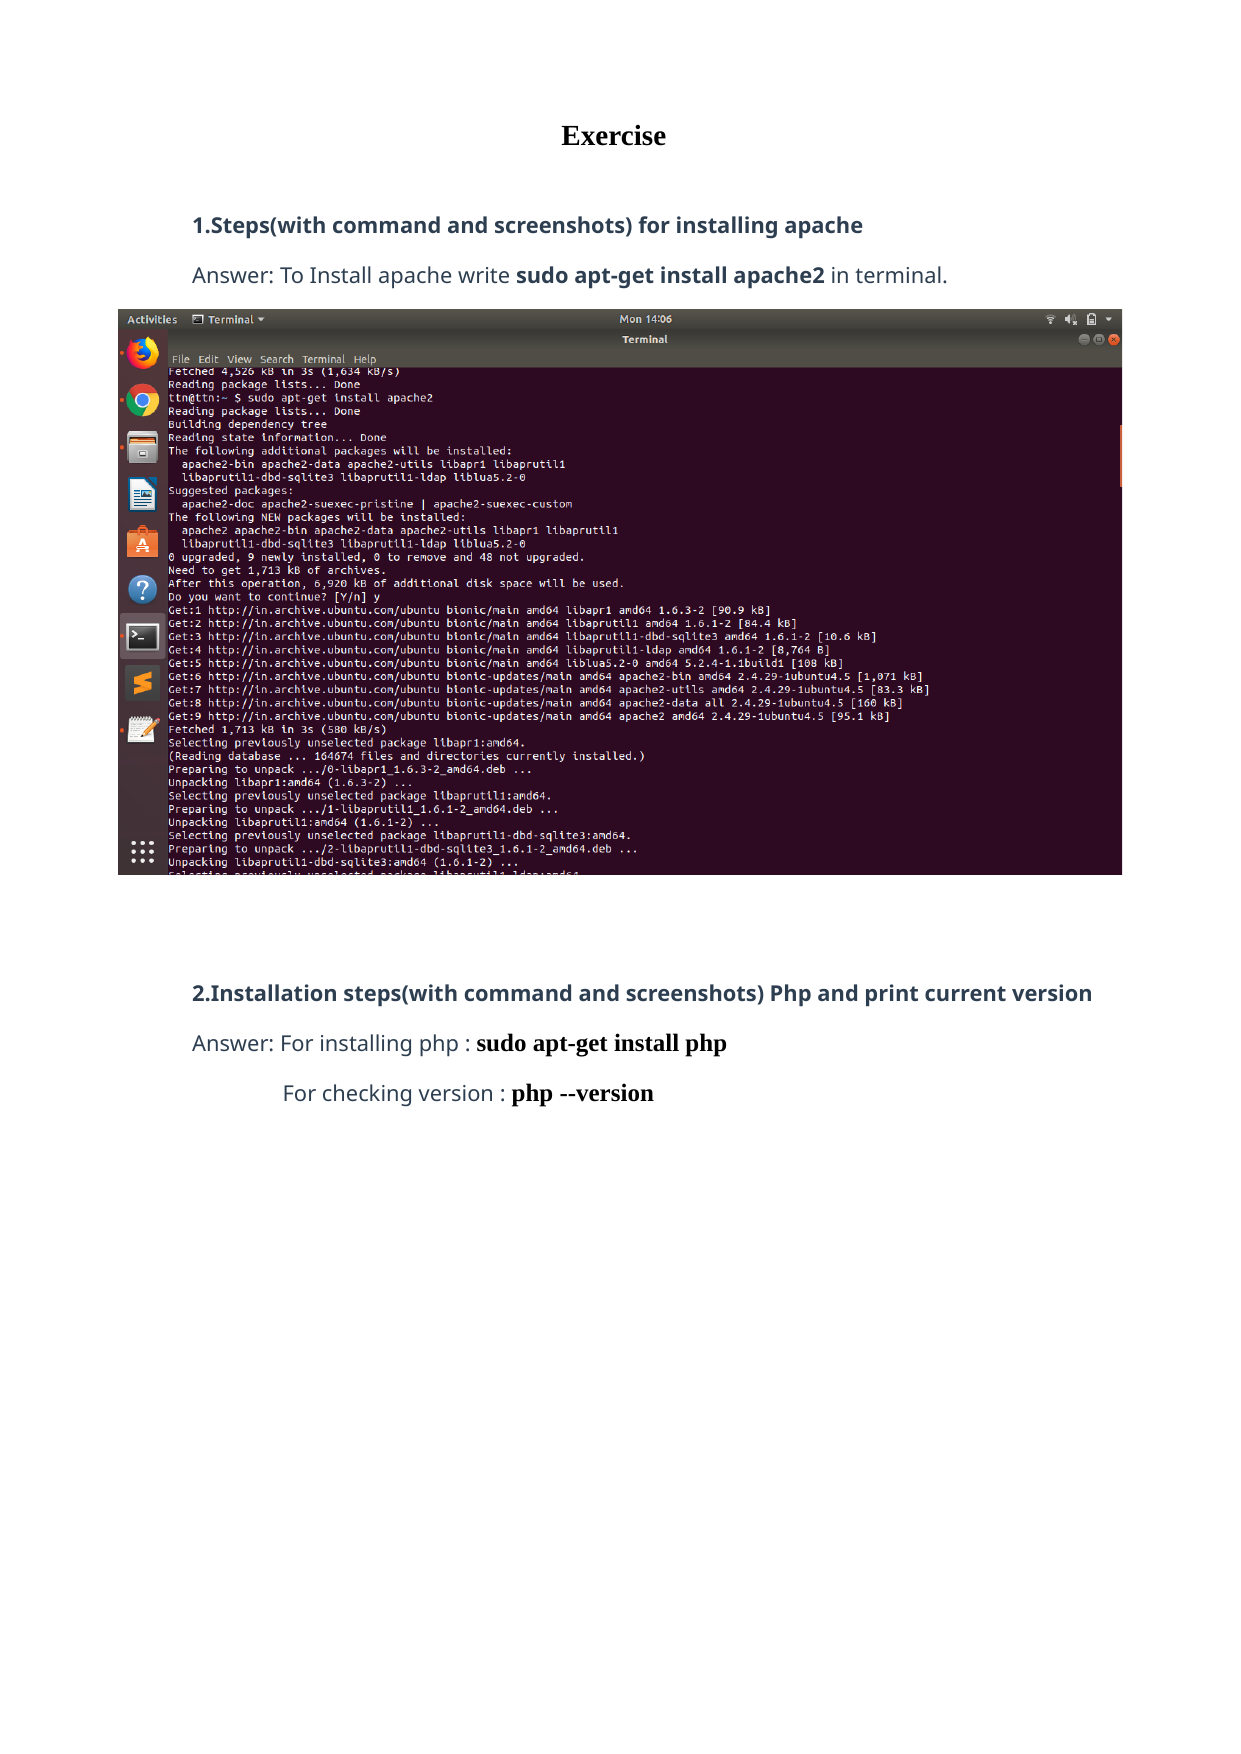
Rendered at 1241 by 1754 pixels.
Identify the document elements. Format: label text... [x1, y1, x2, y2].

list Answer: To Install apache write sudo apt-get install apache2 in terminal. [118, 260, 1122, 290]
picture [118, 309, 1123, 875]
list Steps(with command and screenshots) for installing apache [118, 210, 1122, 240]
list Answer: For installing php : sudo apt-get install php [118, 1028, 1122, 1058]
list Installation steps(with command and screenshots) Php and print current version [118, 978, 1122, 1008]
list For checking version : php --version [236, 1078, 1122, 1107]
text Exercise [118, 118, 1122, 152]
